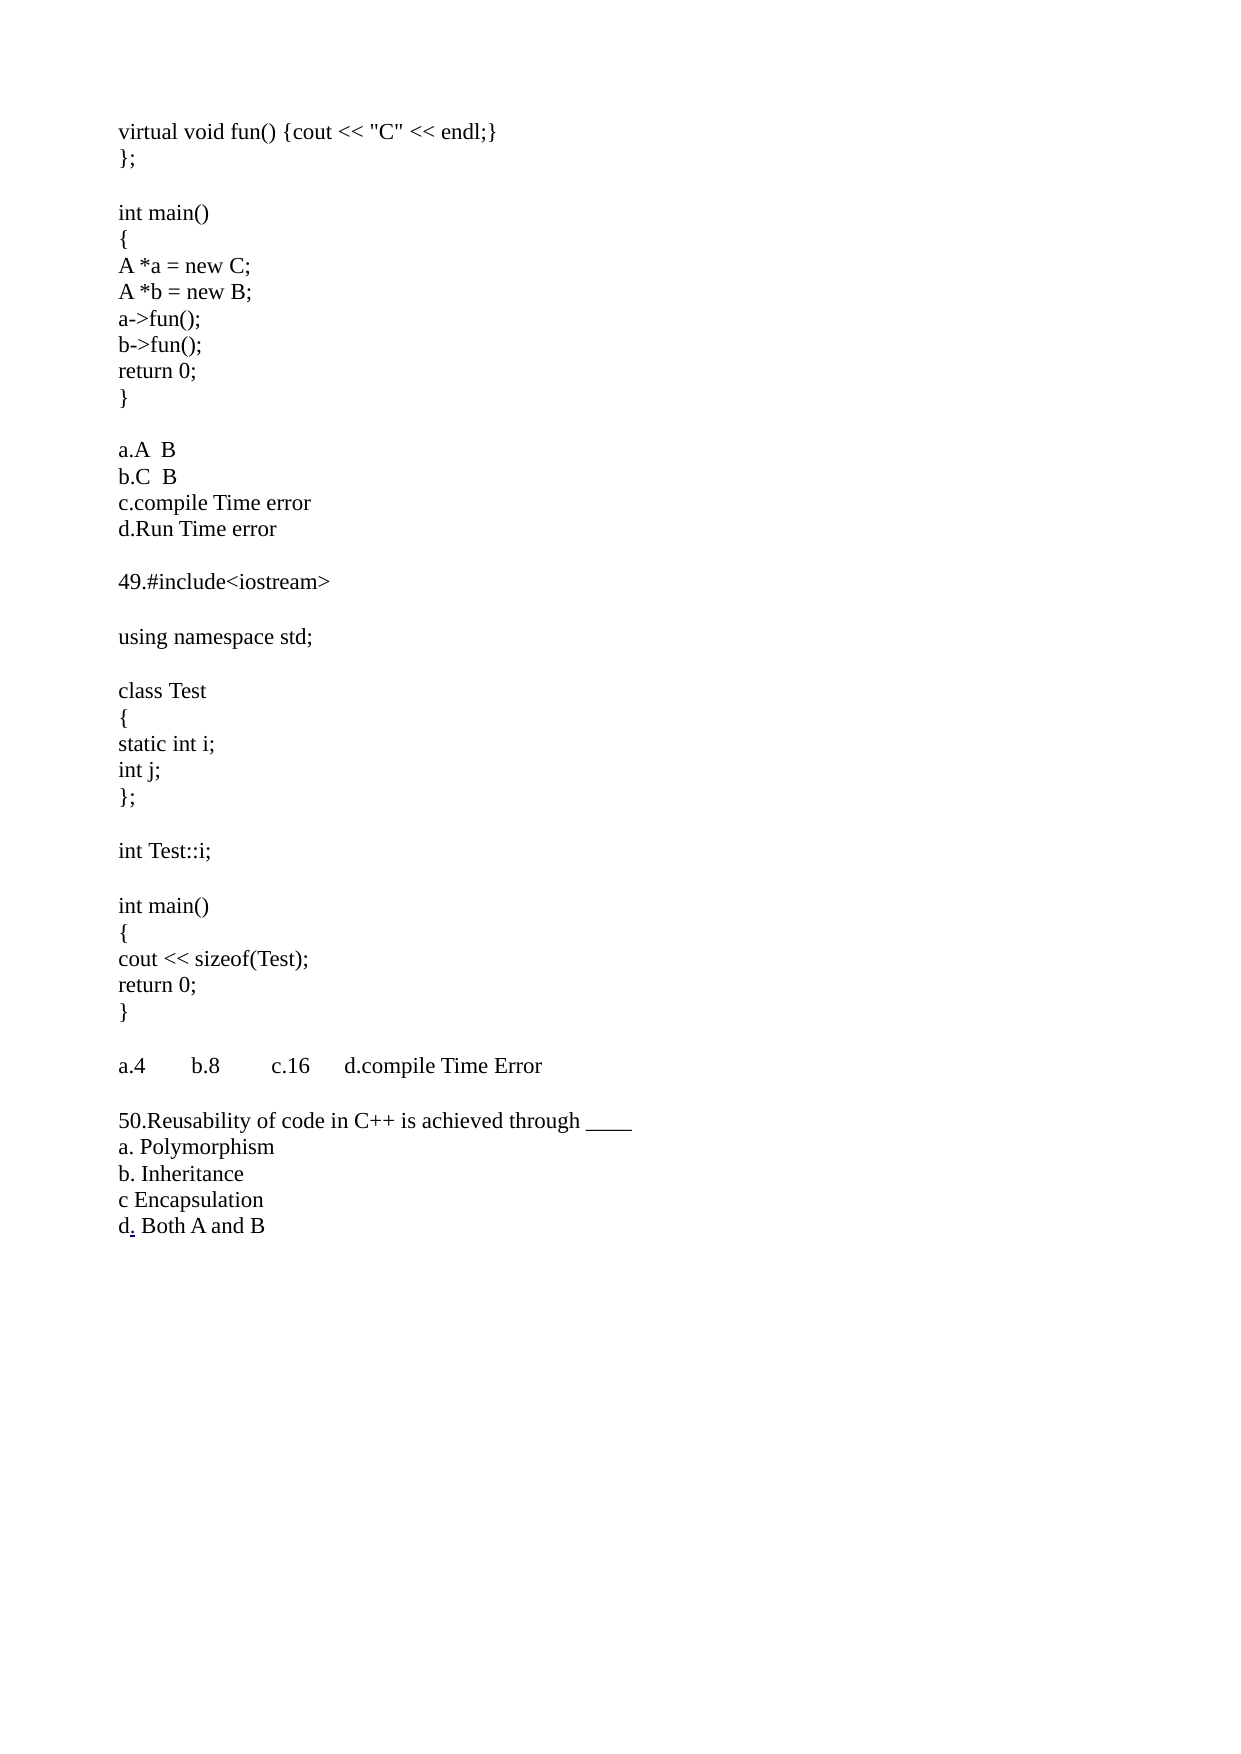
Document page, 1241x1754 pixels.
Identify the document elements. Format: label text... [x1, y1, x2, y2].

text int main() [118, 892, 1122, 919]
text c.compile Time error [118, 489, 1122, 515]
text d. Both A and B [118, 1212, 1122, 1239]
text A *b = new B; [118, 278, 1122, 304]
text }; [118, 144, 1122, 171]
text { [118, 226, 1122, 252]
text return 0; [118, 357, 1122, 384]
text a. Polymorphism [118, 1133, 1122, 1160]
text 50.Reusability of code in C++ is achieved through ____ [118, 1107, 1122, 1133]
text a.4 b.8 c.16 d.compile Time Error [118, 1052, 1122, 1079]
text { [118, 704, 1122, 730]
text } [118, 384, 1122, 410]
text using namespace std; [118, 623, 1122, 649]
text static int i; [118, 730, 1122, 757]
text b->fun(); [118, 331, 1122, 357]
text virtual void fun() {cout << "C" << endl;} [118, 118, 1122, 144]
text return 0; [118, 971, 1122, 998]
text d.Run Time error [118, 515, 1122, 542]
text a.A B [118, 436, 1122, 463]
text int Test::i; [118, 838, 1122, 864]
text } [118, 998, 1122, 1024]
text cout << sizeof(Test); [118, 945, 1122, 971]
text a->fun(); [118, 304, 1122, 331]
text int j; [118, 757, 1122, 783]
text class Test [118, 677, 1122, 704]
text c Encapsulation [118, 1186, 1122, 1212]
text }; [118, 783, 1122, 809]
text 49.#include<iostream> [118, 568, 1122, 594]
text { [118, 919, 1122, 945]
text int main() [118, 199, 1122, 226]
text A *a = new C; [118, 252, 1122, 278]
text b.C B [118, 463, 1122, 489]
text b. Inheritance [118, 1160, 1122, 1186]
